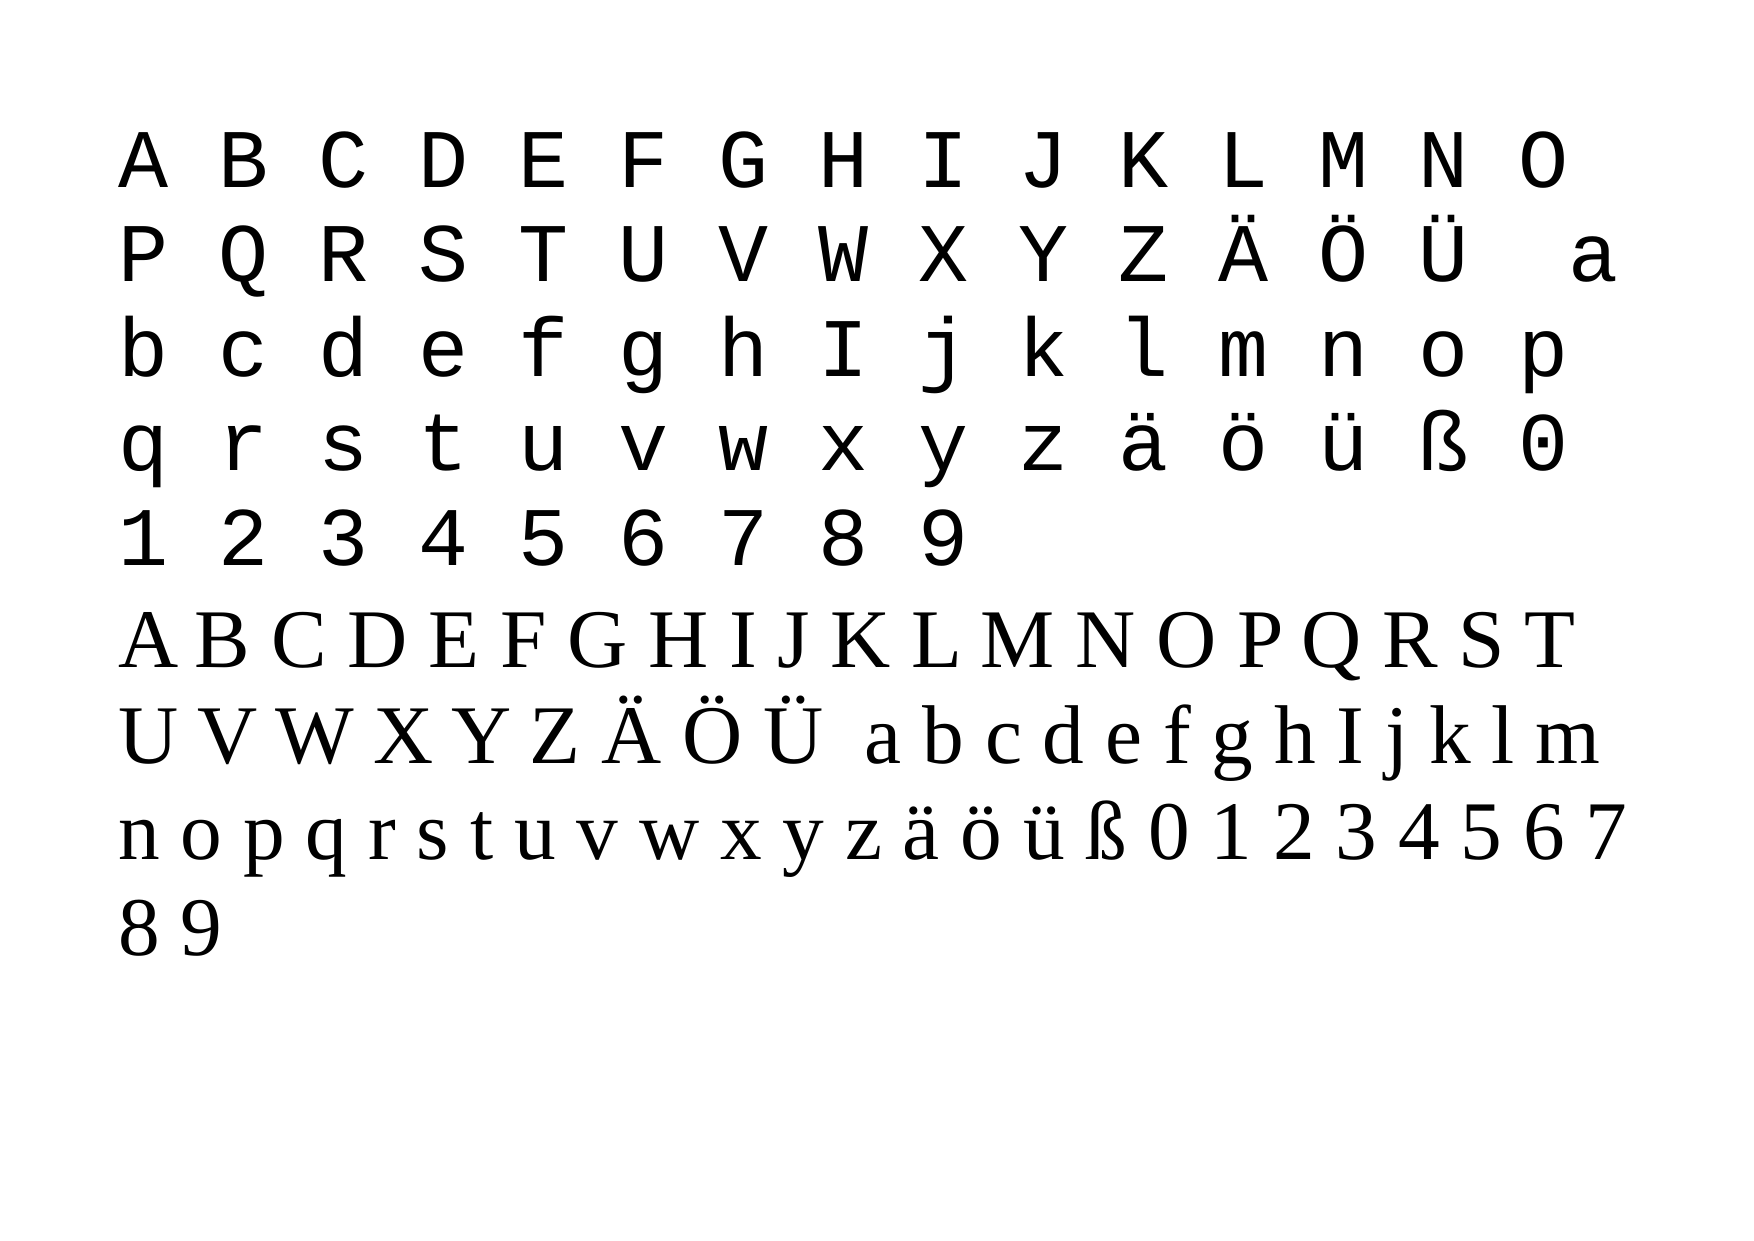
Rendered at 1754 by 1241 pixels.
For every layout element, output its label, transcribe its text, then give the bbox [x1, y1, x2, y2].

text A B C D E F G H I J K L M N O P Q R S T U V W X Y Z Ä Ö Ü a b c d e f g h I j k l m n o p q r s t u v w x y z ä ö ü ß 0 1 2 3 4 5 6 7 8 9 [118, 118, 1635, 590]
text A B C D E F G H I J K L M N O P Q R S T U V W X Y Z Ä Ö Ü a b c d e f g h I j k l m n o p q r s t u v w x y z ä ö ü ß 0 1 2 3 4 5 6 7 8 9 [118, 590, 1635, 973]
